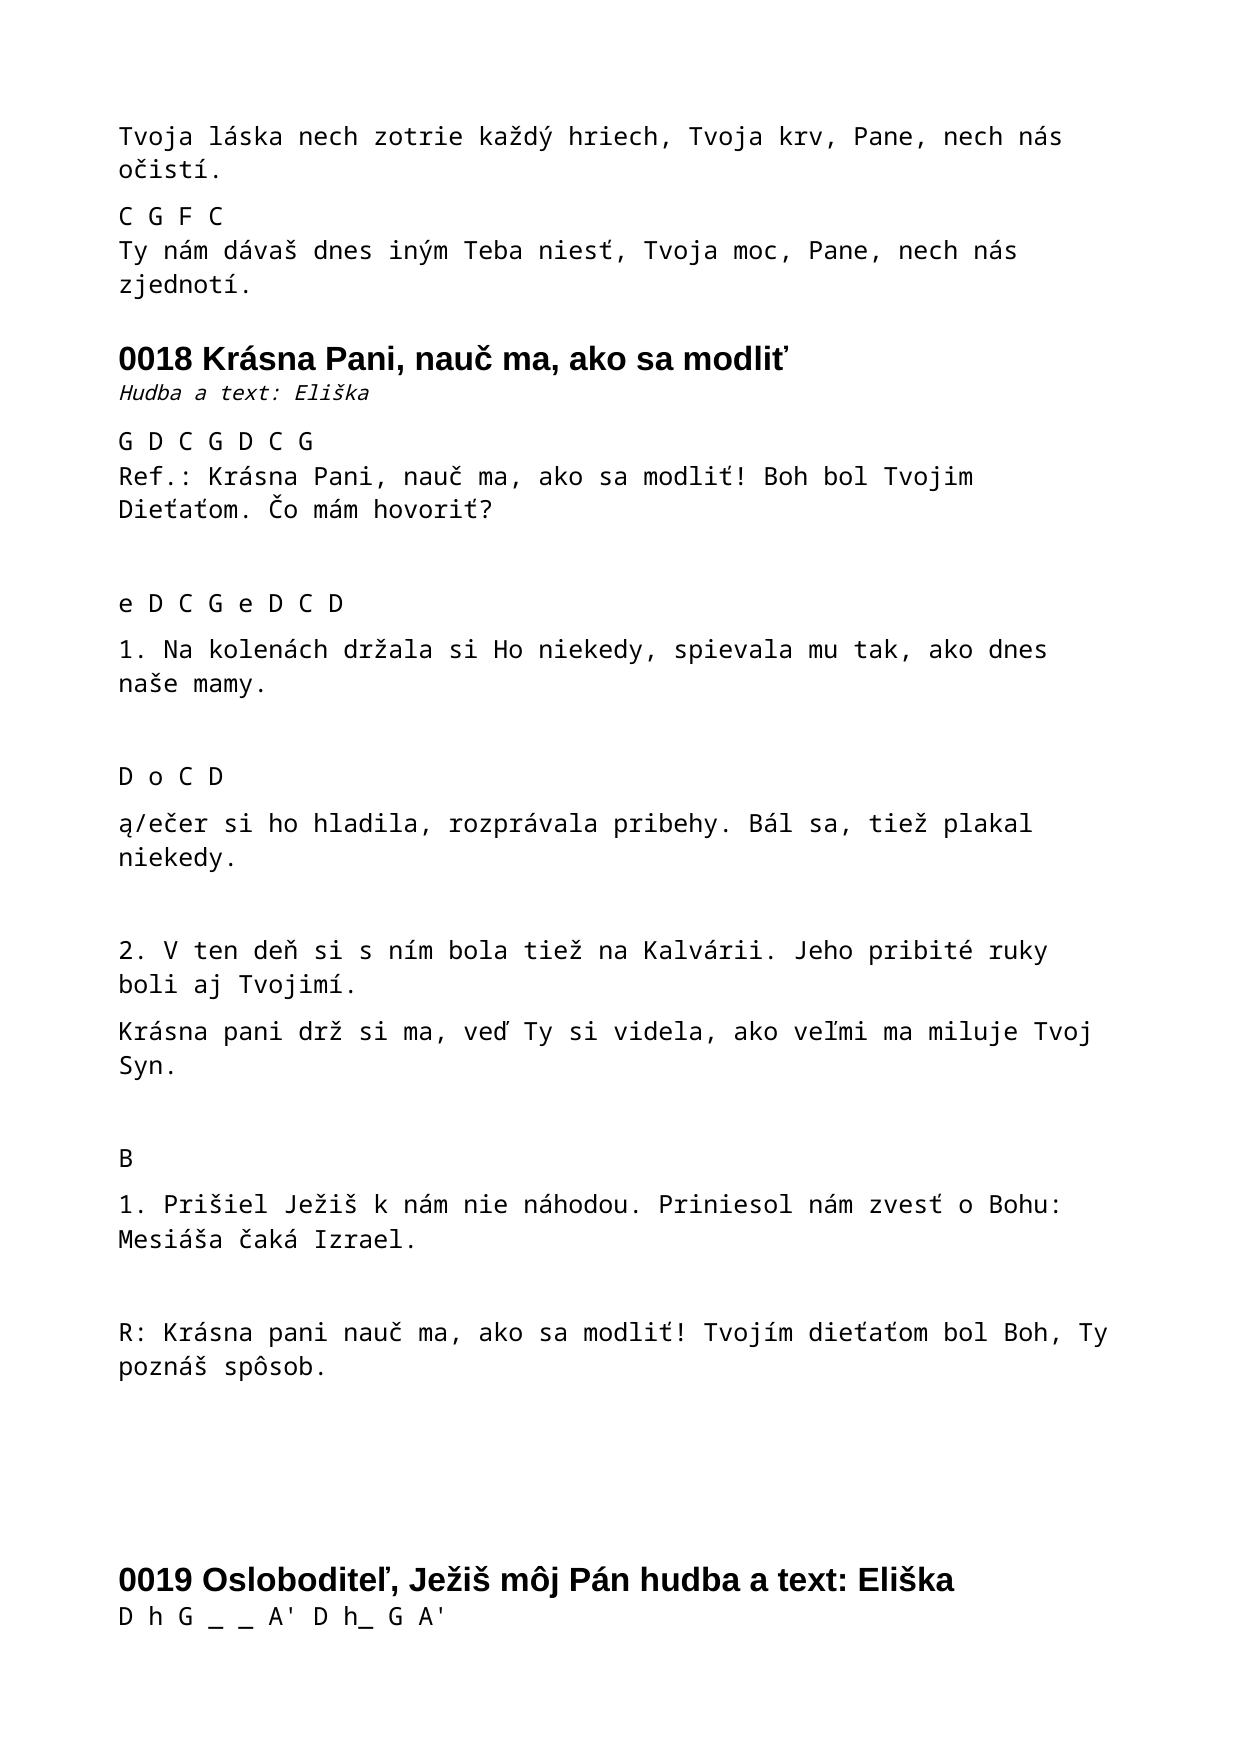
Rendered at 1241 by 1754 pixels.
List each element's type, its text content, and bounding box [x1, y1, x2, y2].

text e D C G e D C D [118, 585, 1122, 619]
subtitle Hudba a text: Eliška [118, 378, 1122, 406]
text 1. Prišiel Ježiš k nám nie náhodou. Priniesol nám zvesť o Bohu: Mesiáša čaká Izrael. [118, 1187, 1122, 1255]
subtitle 0018 Krásna Pani, nauč ma, ako sa modliť [118, 339, 1122, 378]
text 1. Na kolenách držala si Ho niekedy, spievala mu tak, ako dnes naše mamy. [118, 632, 1122, 700]
text R: Krásna pani nauč ma, ako sa modliť! Tvojím dieťaťom bol Boh, Ty poznáš spôsob. [118, 1314, 1122, 1382]
text C G F C Ty nám dávaš dnes iným Teba niesť, Tvoja moc, Pane, nech nás zjednotí. [118, 199, 1122, 301]
text D h G _ _ A' D h_ G A' [118, 1599, 1122, 1633]
text ą/ečer si ho hladila, rozprávala pribehy. Bál sa, tiež plakal niekedy. [118, 806, 1122, 874]
text D o C D [118, 759, 1122, 793]
text Krásna pani drž si ma, veď Ty si videla, ako veľmi ma miluje Tvoj Syn. [118, 1013, 1122, 1082]
text B [118, 1141, 1122, 1175]
text G D C G D C G Ref.: Krásna Pani, nauč ma, ako sa modliť! Boh bol Tvojim Dieťaťom. Čo mám hovoriť? [118, 424, 1122, 526]
text 2. V ten deň si s ním bola tiež na Kalvárii. Jeho pribité ruky boli aj Tvojimí. [118, 933, 1122, 1001]
text Tvoja láska nech zotrie každý hriech, Tvoja krv, Pane, nech nás očistí. [118, 118, 1122, 186]
subtitle 0019 Osloboditeľ, Ježiš môj Pán hudba a text: Eliška [118, 1560, 1122, 1599]
